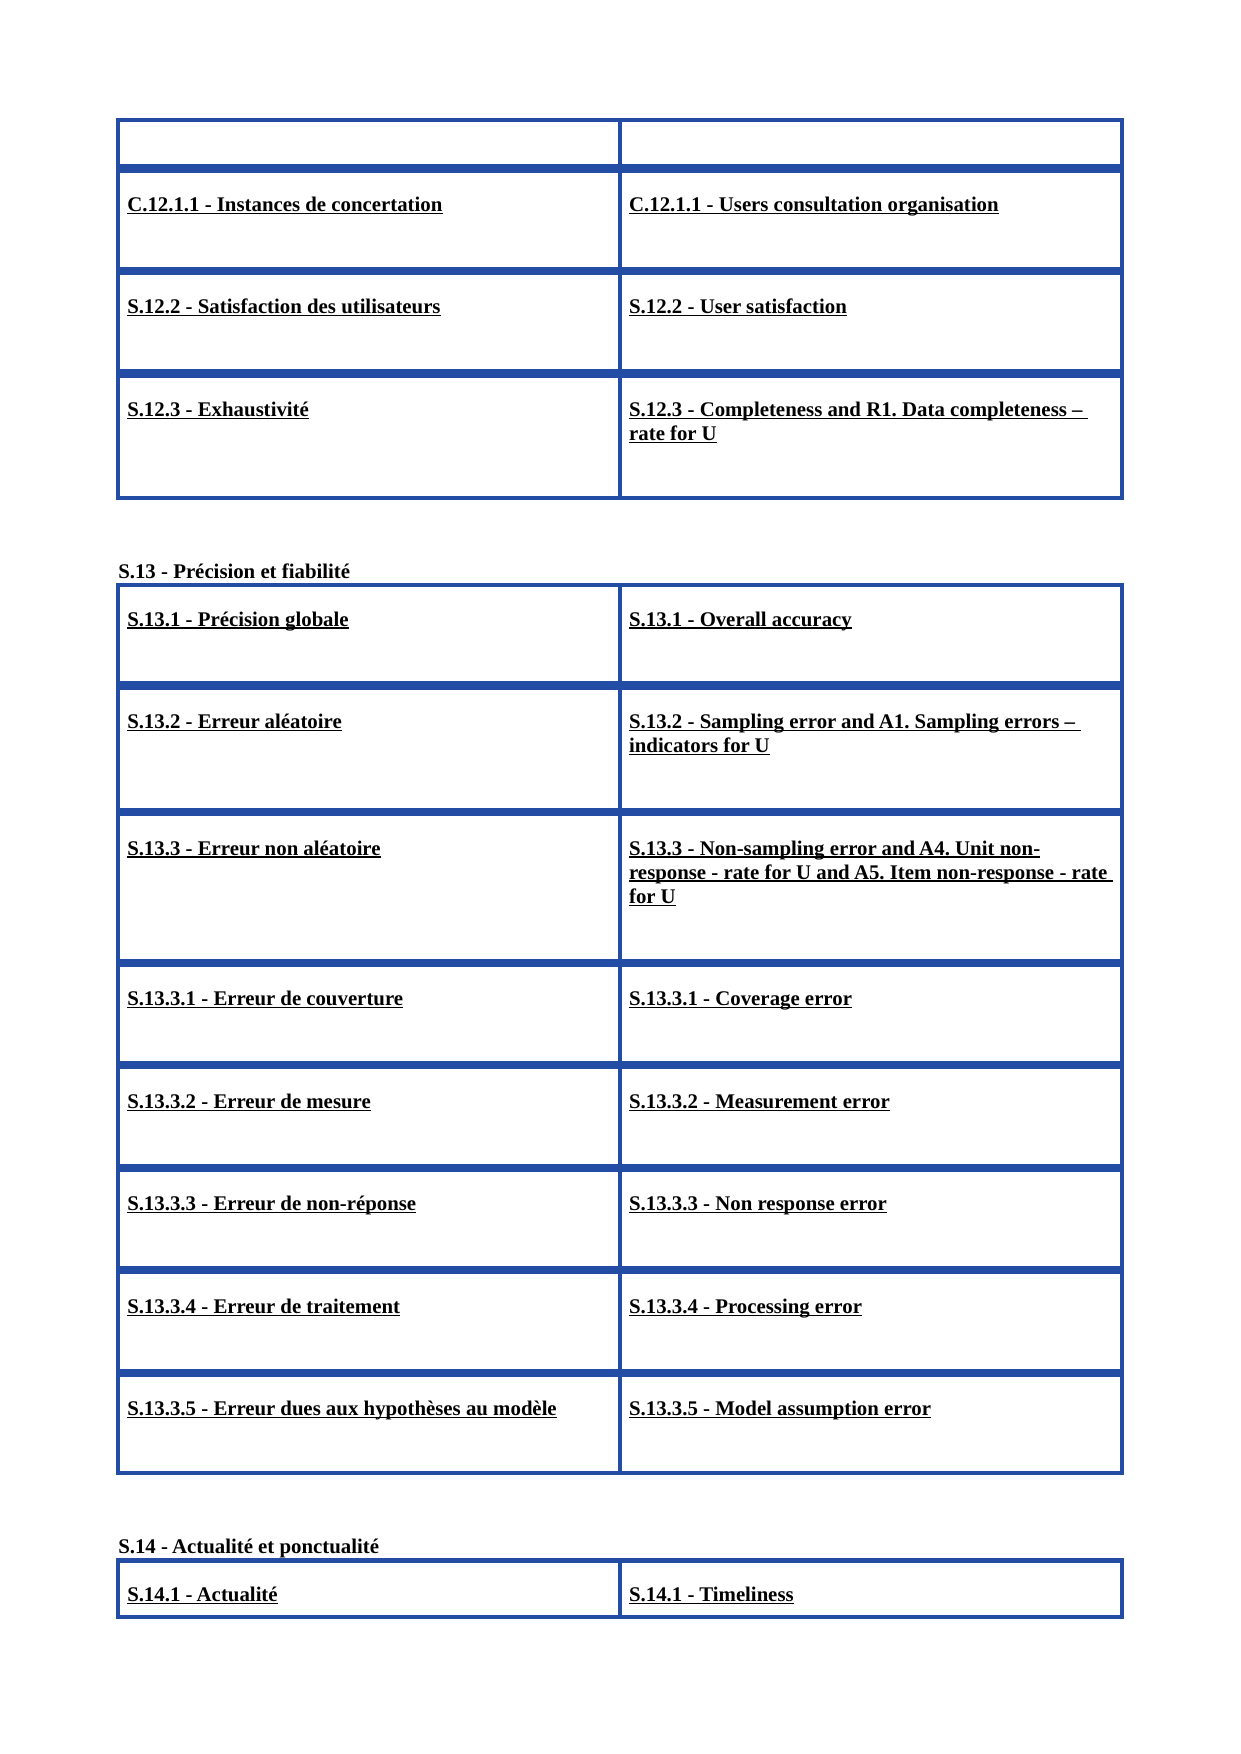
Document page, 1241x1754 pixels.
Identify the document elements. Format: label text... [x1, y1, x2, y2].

table_header S.12.2 - Satisfaction des utilisateurs [120, 275, 618, 369]
table_header S.14.1 - Actualité [120, 1563, 618, 1615]
table_header S.13.2 - Erreur aléatoire [120, 690, 618, 808]
table_header S.13.3.4 - Processing error [622, 1274, 1120, 1368]
table_header S.13.3.2 - Erreur de mesure [120, 1069, 618, 1163]
table_header S.13.3 - Erreur non aléatoire [120, 816, 618, 958]
table_header S.13.3 - Non-sampling error and A4. Unit non-response - rate for U and A5. Item non-response - rate for U [622, 816, 1120, 958]
table_header S.13.3.4 - Erreur de traitement [120, 1274, 618, 1368]
table_header S.13.3.1 - Erreur de couverture [120, 967, 618, 1061]
table_header S.13.3.3 - Erreur de non-réponse [120, 1172, 618, 1266]
table_header S.13.3.5 - Erreur dues aux hypothèses au modèle [120, 1377, 618, 1471]
table_header S.14 - Actualité et ponctualité [118, 1475, 620, 1558]
table_header S.13.3.1 - Coverage error [622, 967, 1120, 1061]
table_header C.12.1.1 - Instances de concertation [120, 173, 618, 267]
table_header [120, 122, 618, 164]
table_header S.13.3.5 - Model assumption error [622, 1377, 1120, 1471]
table_header S.14.1 - Timeliness [622, 1563, 1120, 1615]
table_header S.13.2 - Sampling error and A1. Sampling errors – indicators for U [622, 690, 1120, 808]
table_header C.12.1.1 - Users consultation organisation [622, 173, 1120, 267]
table_header S.13.1 - Overall accuracy [622, 587, 1120, 681]
table_header S.12.3 - Completeness and R1. Data completeness – rate for U [622, 378, 1120, 496]
table_header S.13 - Précision et fiabilité [118, 500, 620, 583]
table_header [622, 122, 1120, 164]
table_header S.12.2 - User satisfaction [622, 275, 1120, 369]
table_header S.13.3.3 - Non response error [622, 1172, 1120, 1266]
table_header S.13.1 - Précision globale [120, 587, 618, 681]
table_header S.12.3 - Exhaustivité [120, 378, 618, 496]
table_header S.13.3.2 - Measurement error [622, 1069, 1120, 1163]
